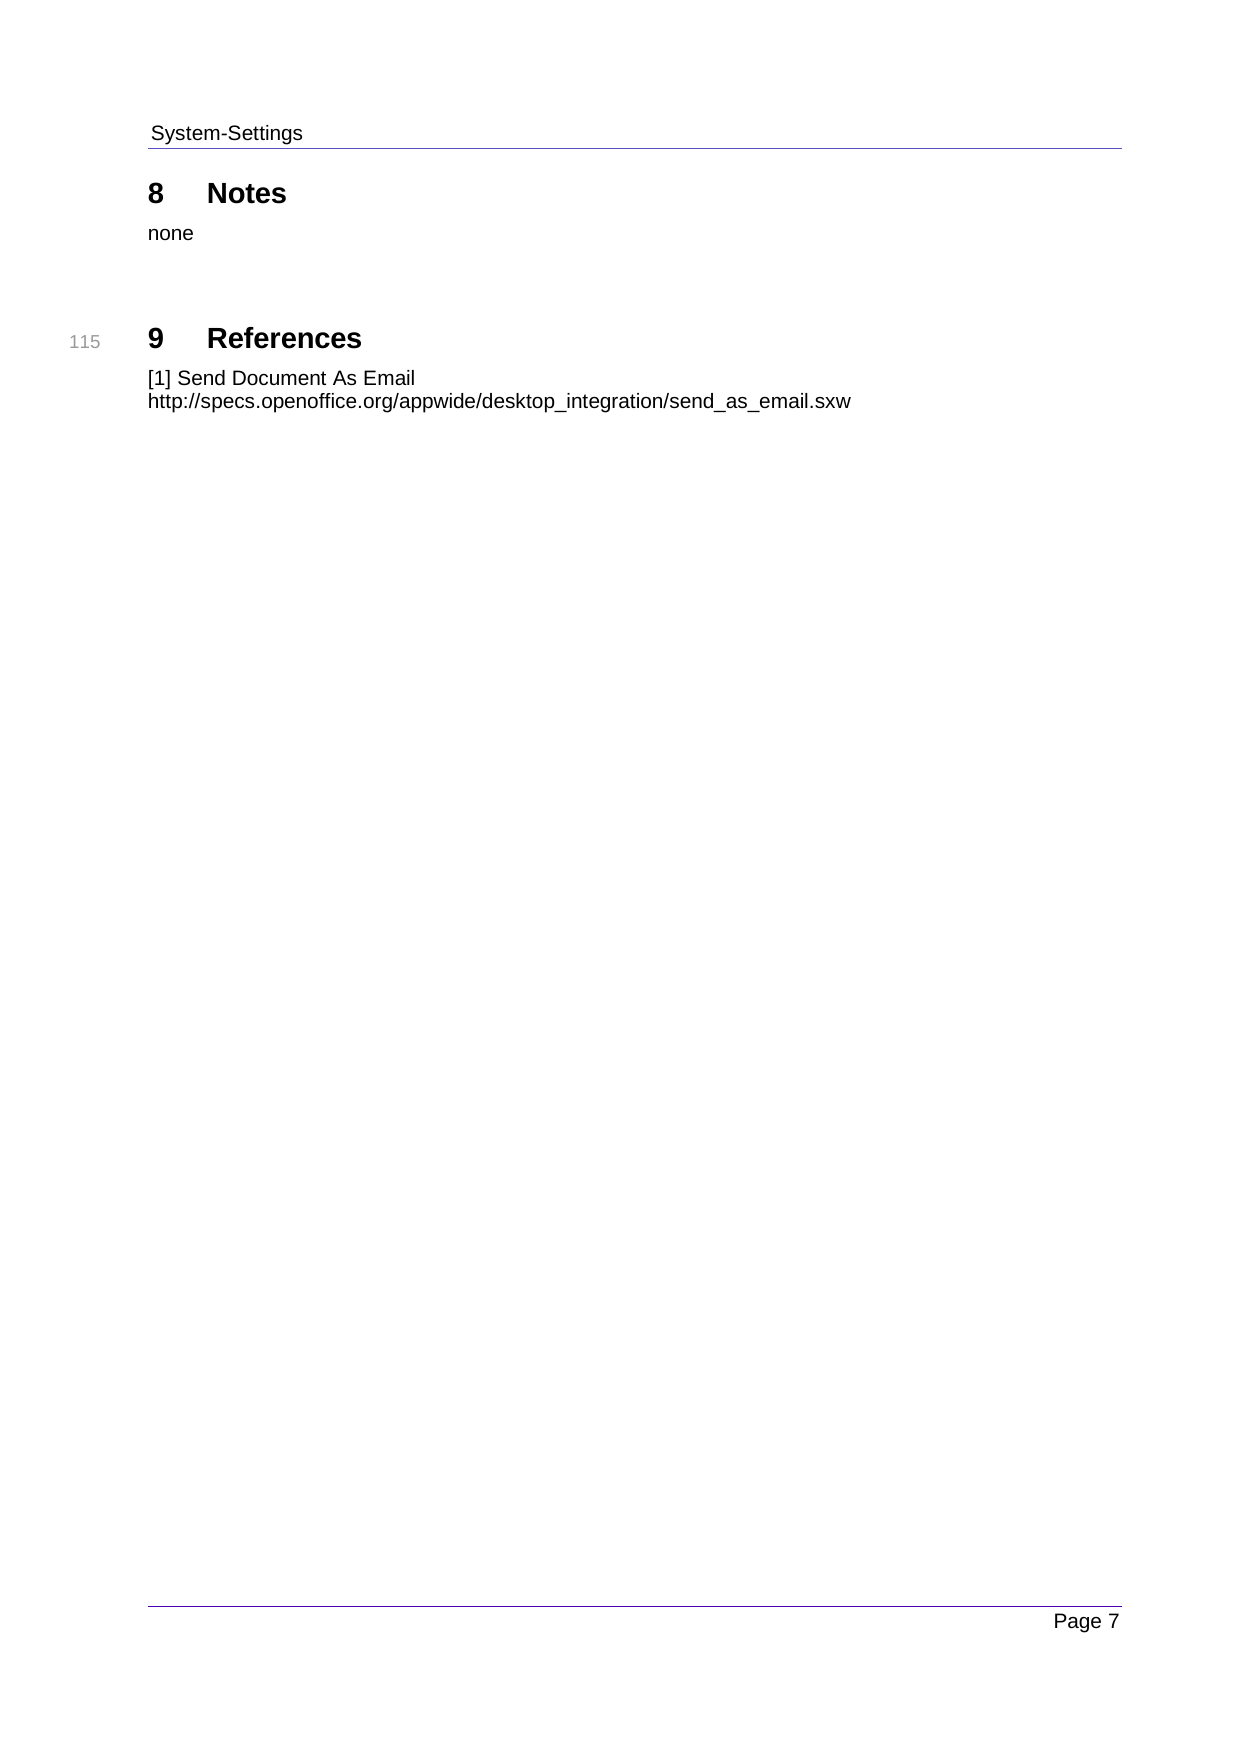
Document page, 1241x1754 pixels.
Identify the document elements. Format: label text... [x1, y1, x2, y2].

text [1] Send Document As Email http://specs.openoffice.org/appwide/desktop_integration/send_as_email.sxw [148, 366, 1122, 413]
subtitle References [148, 322, 1122, 354]
text none [148, 221, 1122, 245]
subtitle Notes [148, 177, 1122, 209]
